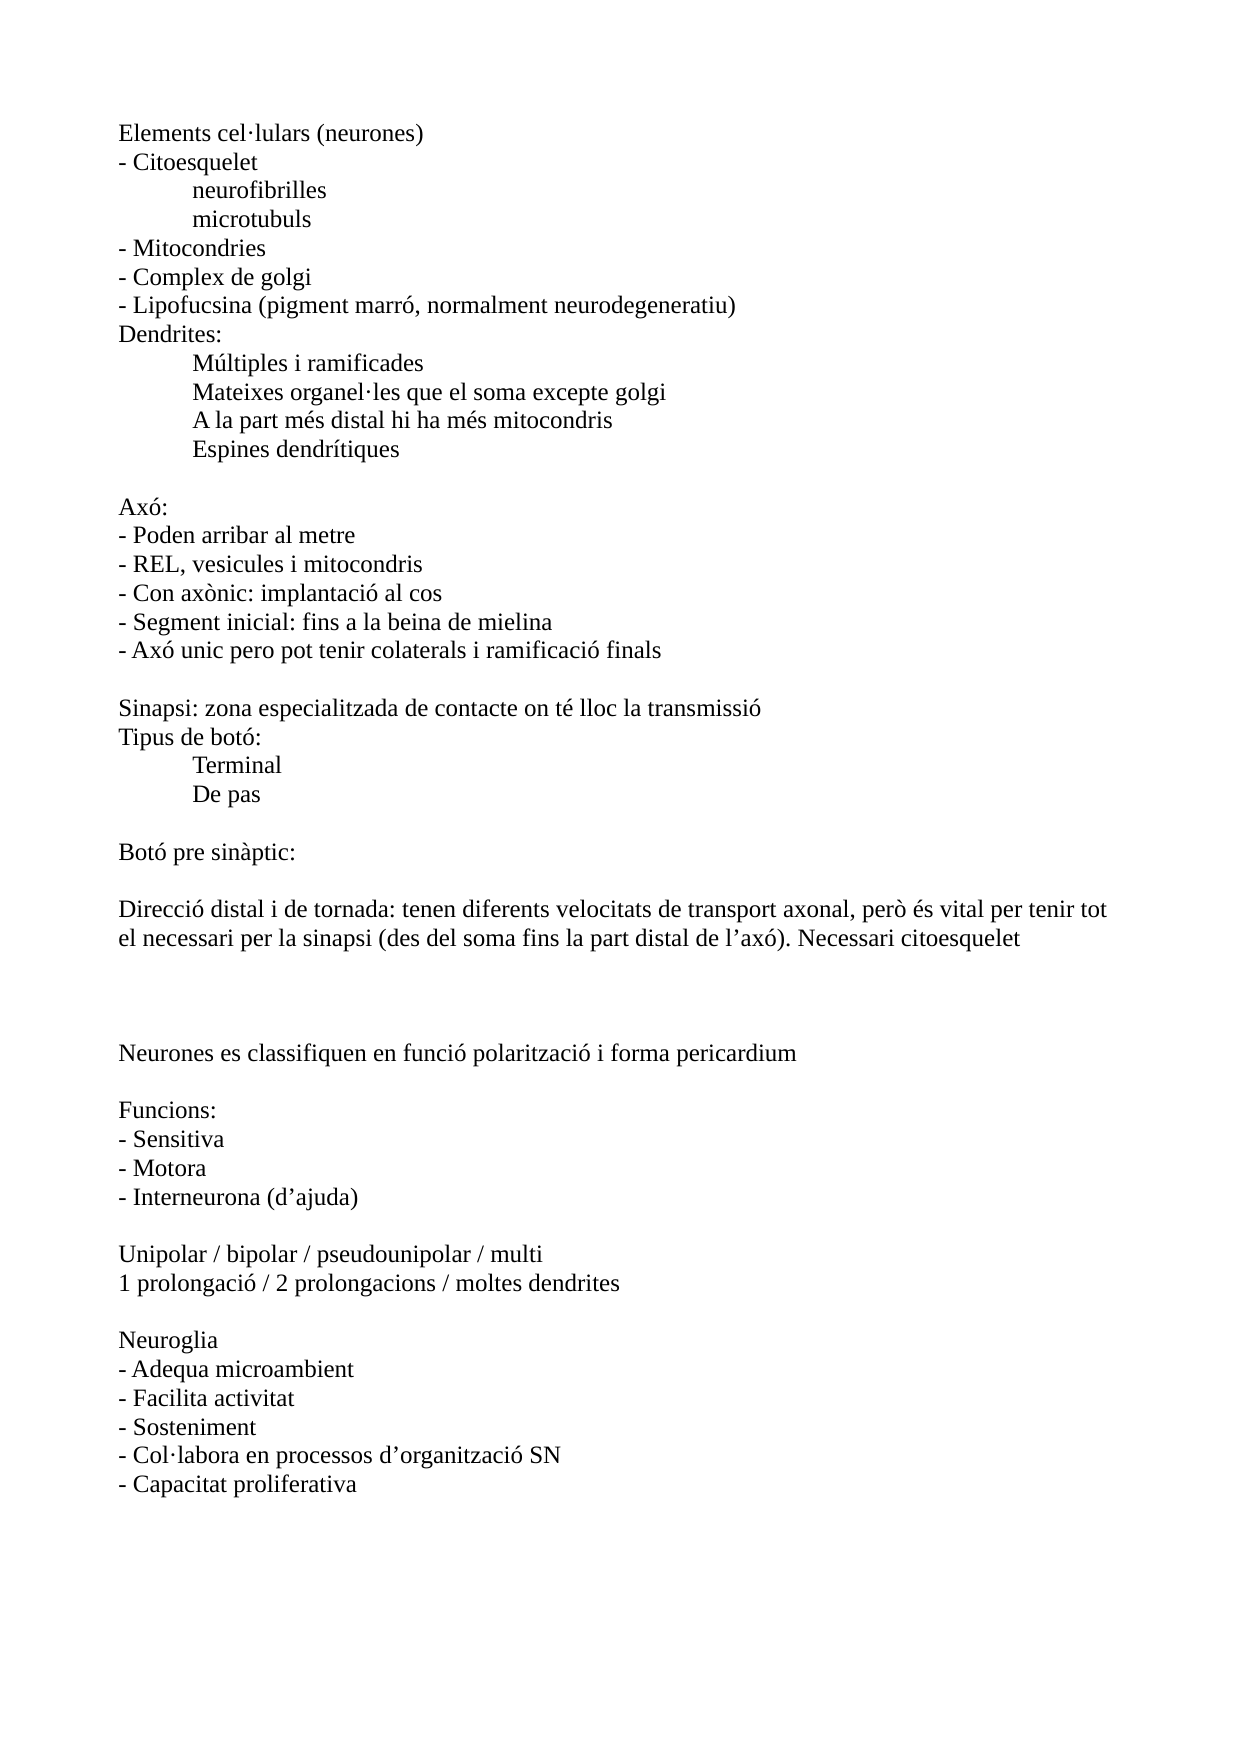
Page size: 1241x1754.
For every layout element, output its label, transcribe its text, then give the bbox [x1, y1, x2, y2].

text - Complex de golgi [118, 262, 1122, 291]
text - Col·labora en processos d’organització SN [118, 1441, 1122, 1469]
text Espines dendrítiques [118, 434, 1122, 463]
text - REL, vesicules i mitocondris [118, 549, 1122, 578]
text Direcció distal i de tornada: tenen diferents velocitats de transport axonal, però és vital per tenir tot el necessari per la sinapsi (des del soma fins la part distal de l’axó). Necessari citoesquelet [118, 894, 1122, 952]
text Dendrites: [118, 319, 1122, 348]
text - Lipofucsina (pigment marró, normalment neurodegeneratiu) [118, 291, 1122, 319]
text Mateixes organel·les que el soma excepte golgi [118, 377, 1122, 406]
text Funcions: [118, 1096, 1122, 1124]
text 1 prolongació / 2 prolongacions / moltes dendrites [118, 1268, 1122, 1297]
text neurofibrilles [118, 176, 1122, 204]
text De pas [118, 779, 1122, 808]
text - Citoesquelet [118, 147, 1122, 176]
text Neuroglia [118, 1326, 1122, 1354]
text - Con axònic: implantació al cos [118, 578, 1122, 607]
text - Motora [118, 1153, 1122, 1182]
text - Interneurona (d’ajuda) [118, 1182, 1122, 1211]
text Elements cel·lulars (neurones) [118, 118, 1122, 147]
text - Facilita activitat [118, 1383, 1122, 1412]
text A la part més distal hi ha més mitocondris [118, 406, 1122, 434]
text Terminal [118, 751, 1122, 779]
text - Sensitiva [118, 1124, 1122, 1153]
text Botó pre sinàptic: [118, 837, 1122, 866]
text Múltiples i ramificades [118, 348, 1122, 377]
text - Mitocondries [118, 233, 1122, 262]
text - Poden arribar al metre [118, 521, 1122, 549]
text Sinapsi: zona especialitzada de contacte on té lloc la transmissió [118, 693, 1122, 722]
text microtubuls [118, 204, 1122, 233]
text Tipus de botó: [118, 722, 1122, 751]
text - Segment inicial: fins a la beina de mielina [118, 607, 1122, 636]
text Unipolar / bipolar / pseudounipolar / multi [118, 1239, 1122, 1268]
text - Sosteniment [118, 1412, 1122, 1441]
text - Adequa microambient [118, 1354, 1122, 1383]
text Axó: [118, 492, 1122, 521]
text - Axó unic pero pot tenir colaterals i ramificació finals [118, 636, 1122, 664]
text Neurones es classifiquen en funció polarització i forma pericardium [118, 1038, 1122, 1067]
text - Capacitat proliferativa [118, 1469, 1122, 1498]
